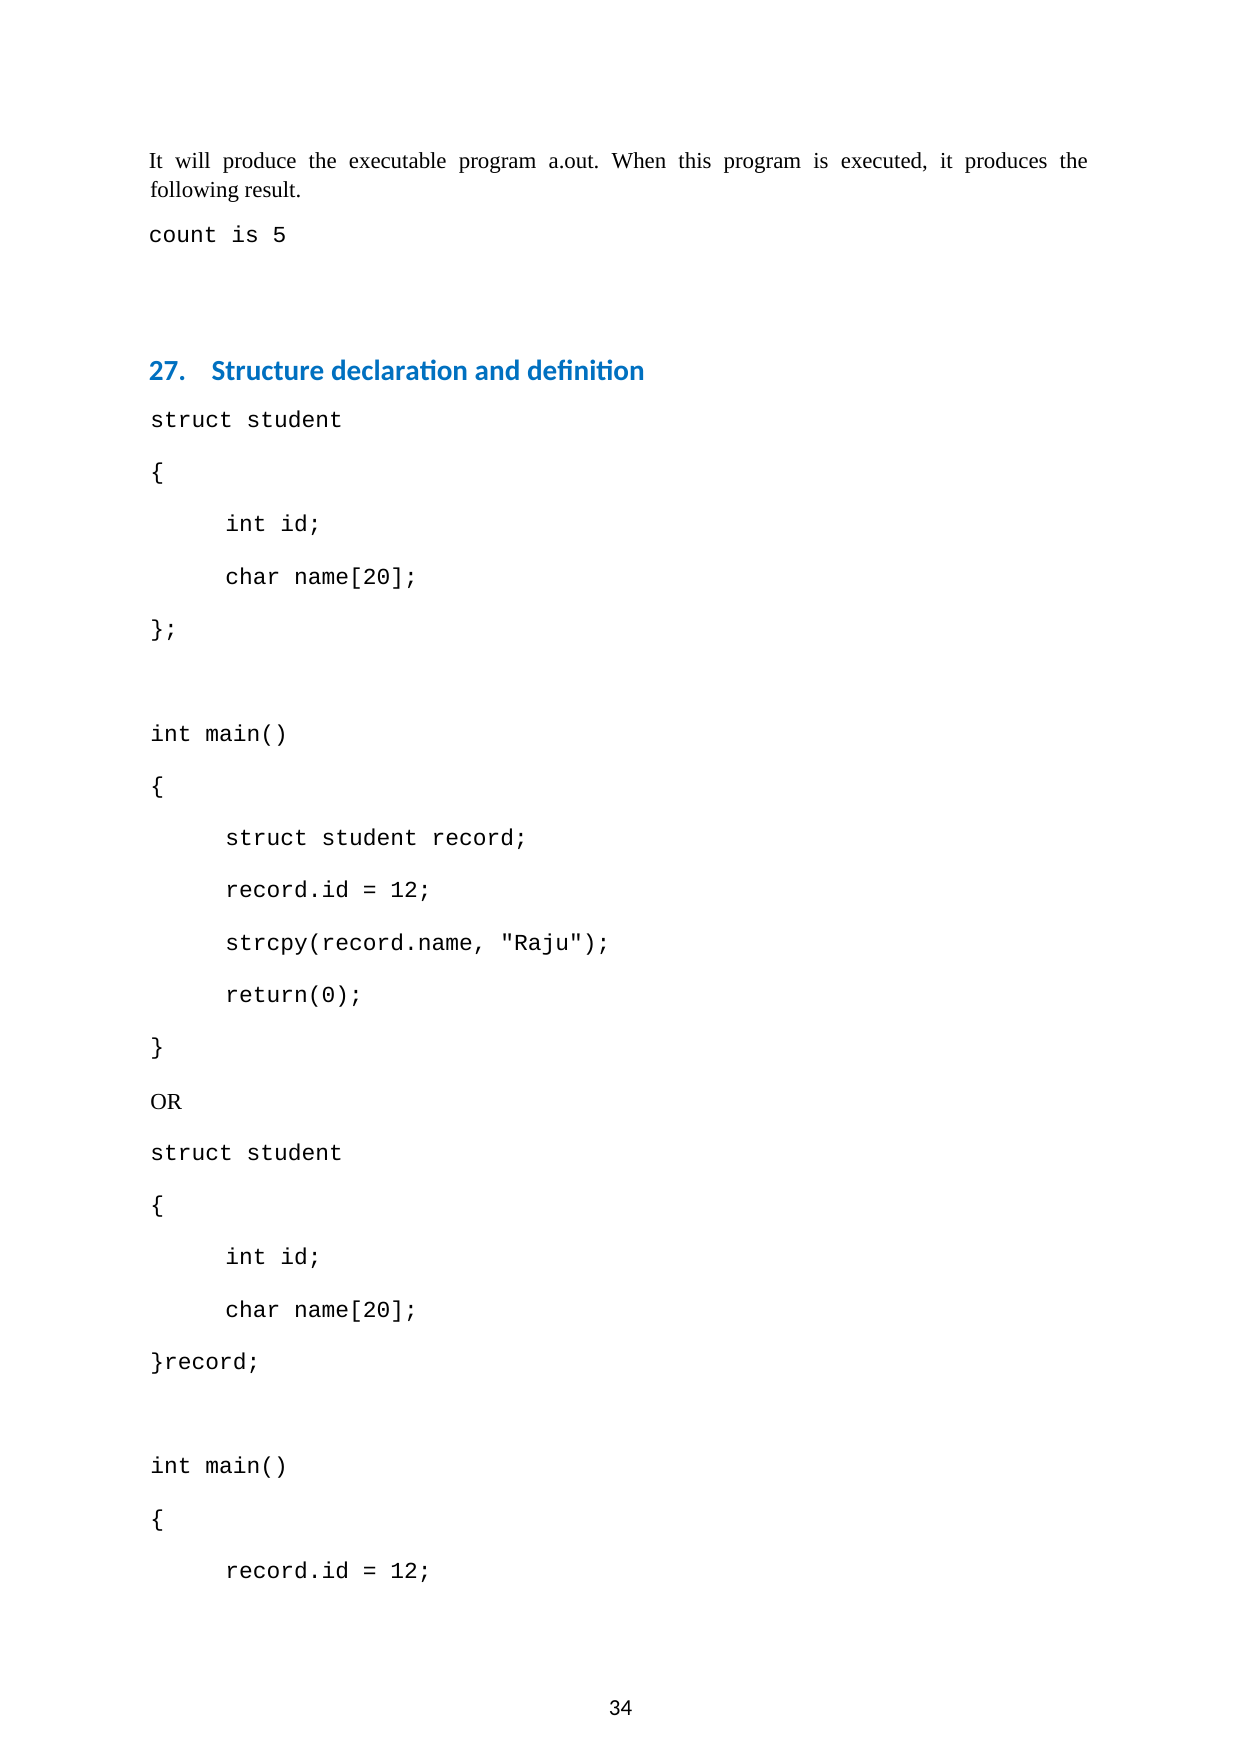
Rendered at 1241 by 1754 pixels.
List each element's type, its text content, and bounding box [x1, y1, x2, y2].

text count is 5 [149, 224, 1073, 250]
text int id; [150, 1246, 1096, 1272]
text struct student record; [150, 827, 1096, 852]
text char name[20]; [150, 1298, 1096, 1324]
text { [150, 1193, 1096, 1219]
text { [150, 461, 1096, 486]
text int main() [150, 722, 1096, 748]
text char name[20]; [150, 565, 1096, 591]
text strcpy(record.name, "Raju"); [150, 931, 1096, 957]
text OR [150, 1088, 1096, 1114]
text It will produce the executable program a.out. When this program is executed, it produces the following result. [149, 147, 1089, 202]
text { [150, 774, 1096, 800]
text }record; [150, 1350, 1096, 1376]
text }; [150, 617, 1096, 643]
text struct student [150, 408, 1096, 434]
text int main() [150, 1455, 1096, 1481]
text record.id = 12; [150, 879, 1096, 905]
text int id; [150, 513, 1096, 539]
text struct student [150, 1141, 1096, 1167]
text { [150, 1507, 1096, 1533]
text } [150, 1036, 1096, 1062]
text return(0); [150, 983, 1096, 1009]
text record.id = 12; [150, 1559, 1096, 1585]
subtitle Structure declaration and definition [149, 352, 1090, 388]
